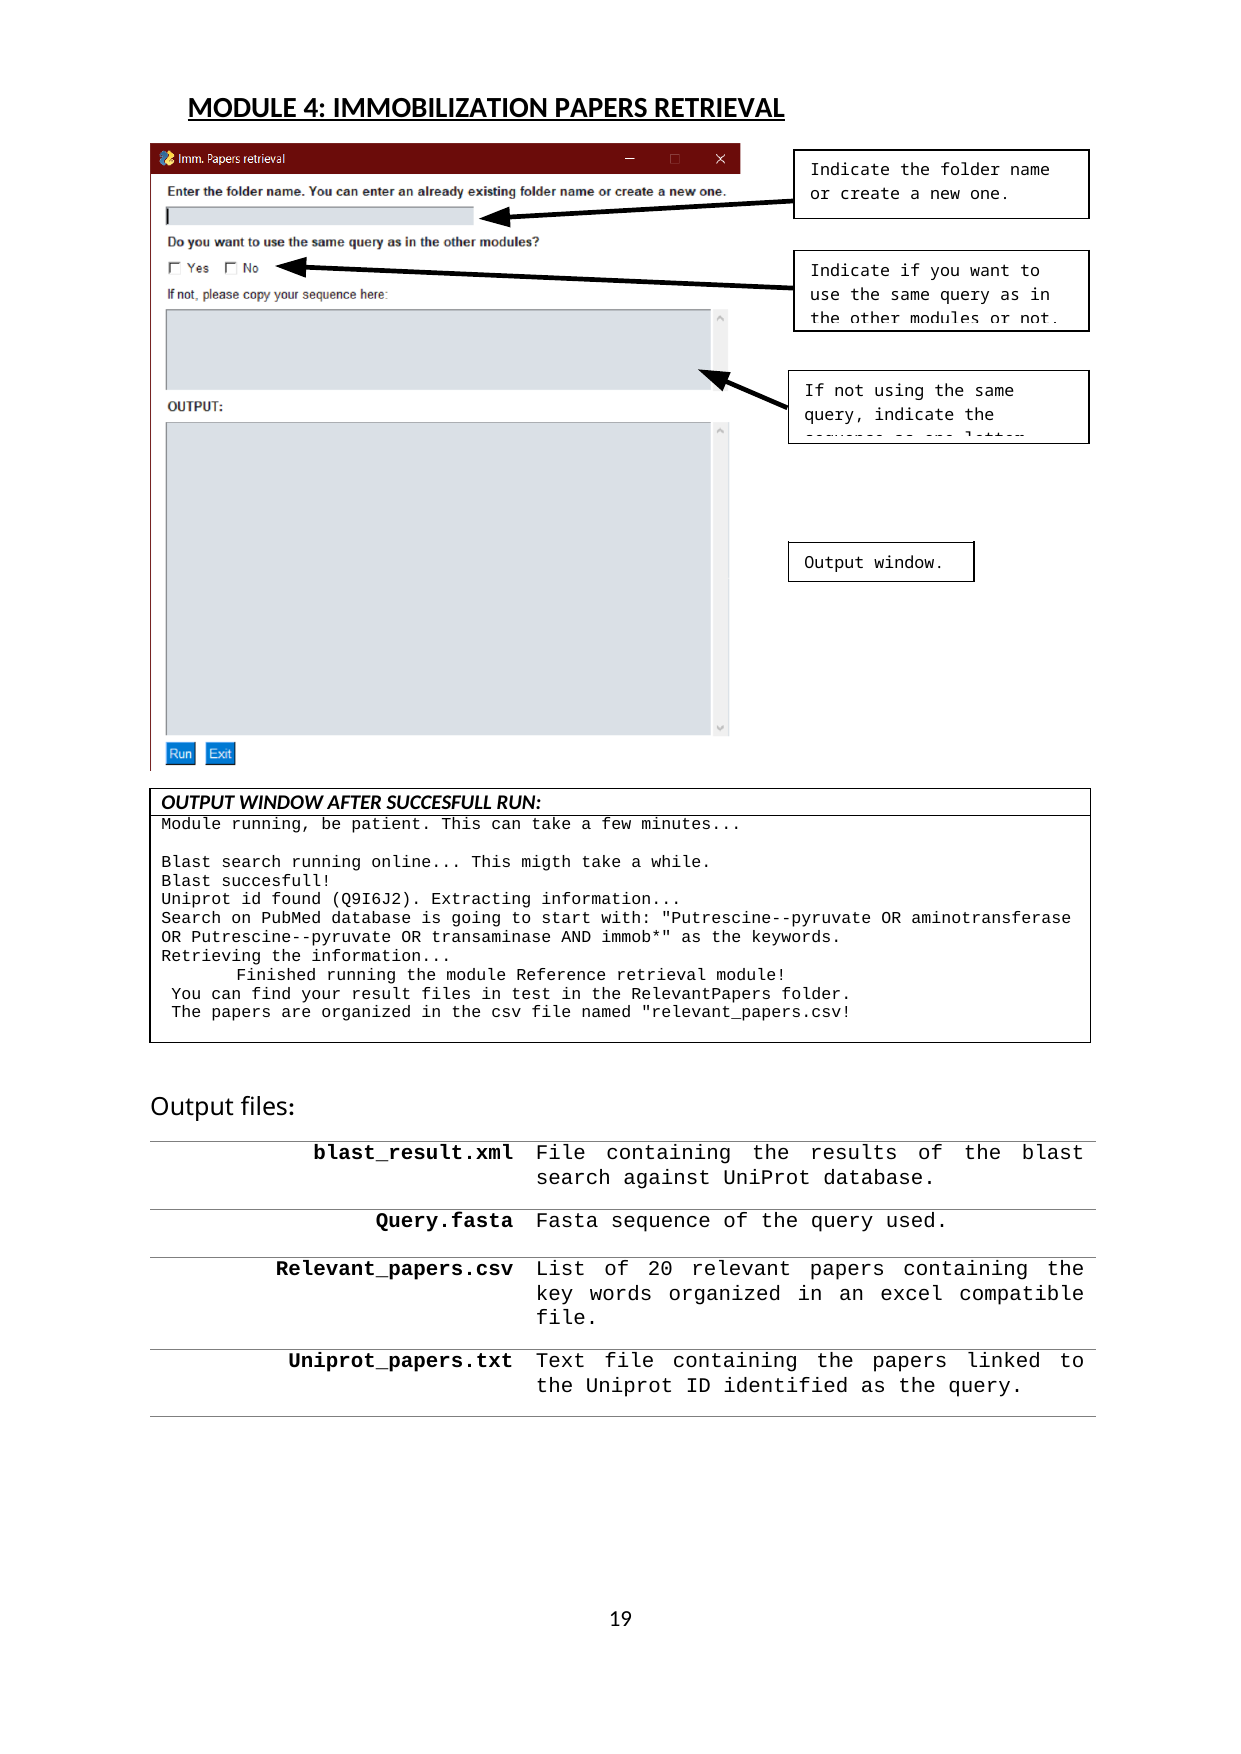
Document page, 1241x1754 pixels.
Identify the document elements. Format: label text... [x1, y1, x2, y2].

text If not using the same query, indicate the sequence as one letter code. [804, 379, 1073, 435]
text Output files: [150, 1089, 1090, 1123]
subtitle MODULE 4: IMMOBILIZATION PAPERS RETRIEVAL [187, 89, 1090, 125]
text Output window. [804, 551, 958, 573]
table_cell Uniprot_papers.txt [150, 1350, 524, 1416]
text Indicate if you want to use the same query as in the other modules or not. [810, 259, 1073, 323]
table_header File containing the results of the blast search against UniProt database. [524, 1142, 1096, 1209]
table_cell Module running, be patient. This can take a few minutes... Blast search running online... This migth take a while. Blast succesfull! Uniprot id found (Q9I6J2). Extracting information... Search on PubMed database is going to start with: "Putrescine--pyruvate OR aminotransferase OR Putrescine--pyruvate OR transaminase AND immob*" as the keywords. Retrieving the information... Finished running the module Reference retrieval module! You can find your result files in test in the RelevantPapers folder. The papers are organized in the csv file named "relevant_papers.csv! [151, 816, 1090, 1042]
text Indicate the folder name or create a new one. [810, 158, 1073, 204]
table_cell Relevant_papers.csv [150, 1258, 524, 1349]
table_header OUTPUT WINDOW AFTER SUCCESFULL RUN: [151, 789, 1090, 814]
table_cell Fasta sequence of the query used. [524, 1210, 1096, 1257]
table_cell Text file containing the papers linked to the Uniprot ID identified as the query. [524, 1350, 1096, 1416]
table_cell Query.fasta [150, 1210, 524, 1257]
table_cell List of 20 relevant papers containing the key words organized in an excel compatible file. [524, 1258, 1096, 1349]
table_header blast_result.xml [150, 1142, 524, 1209]
